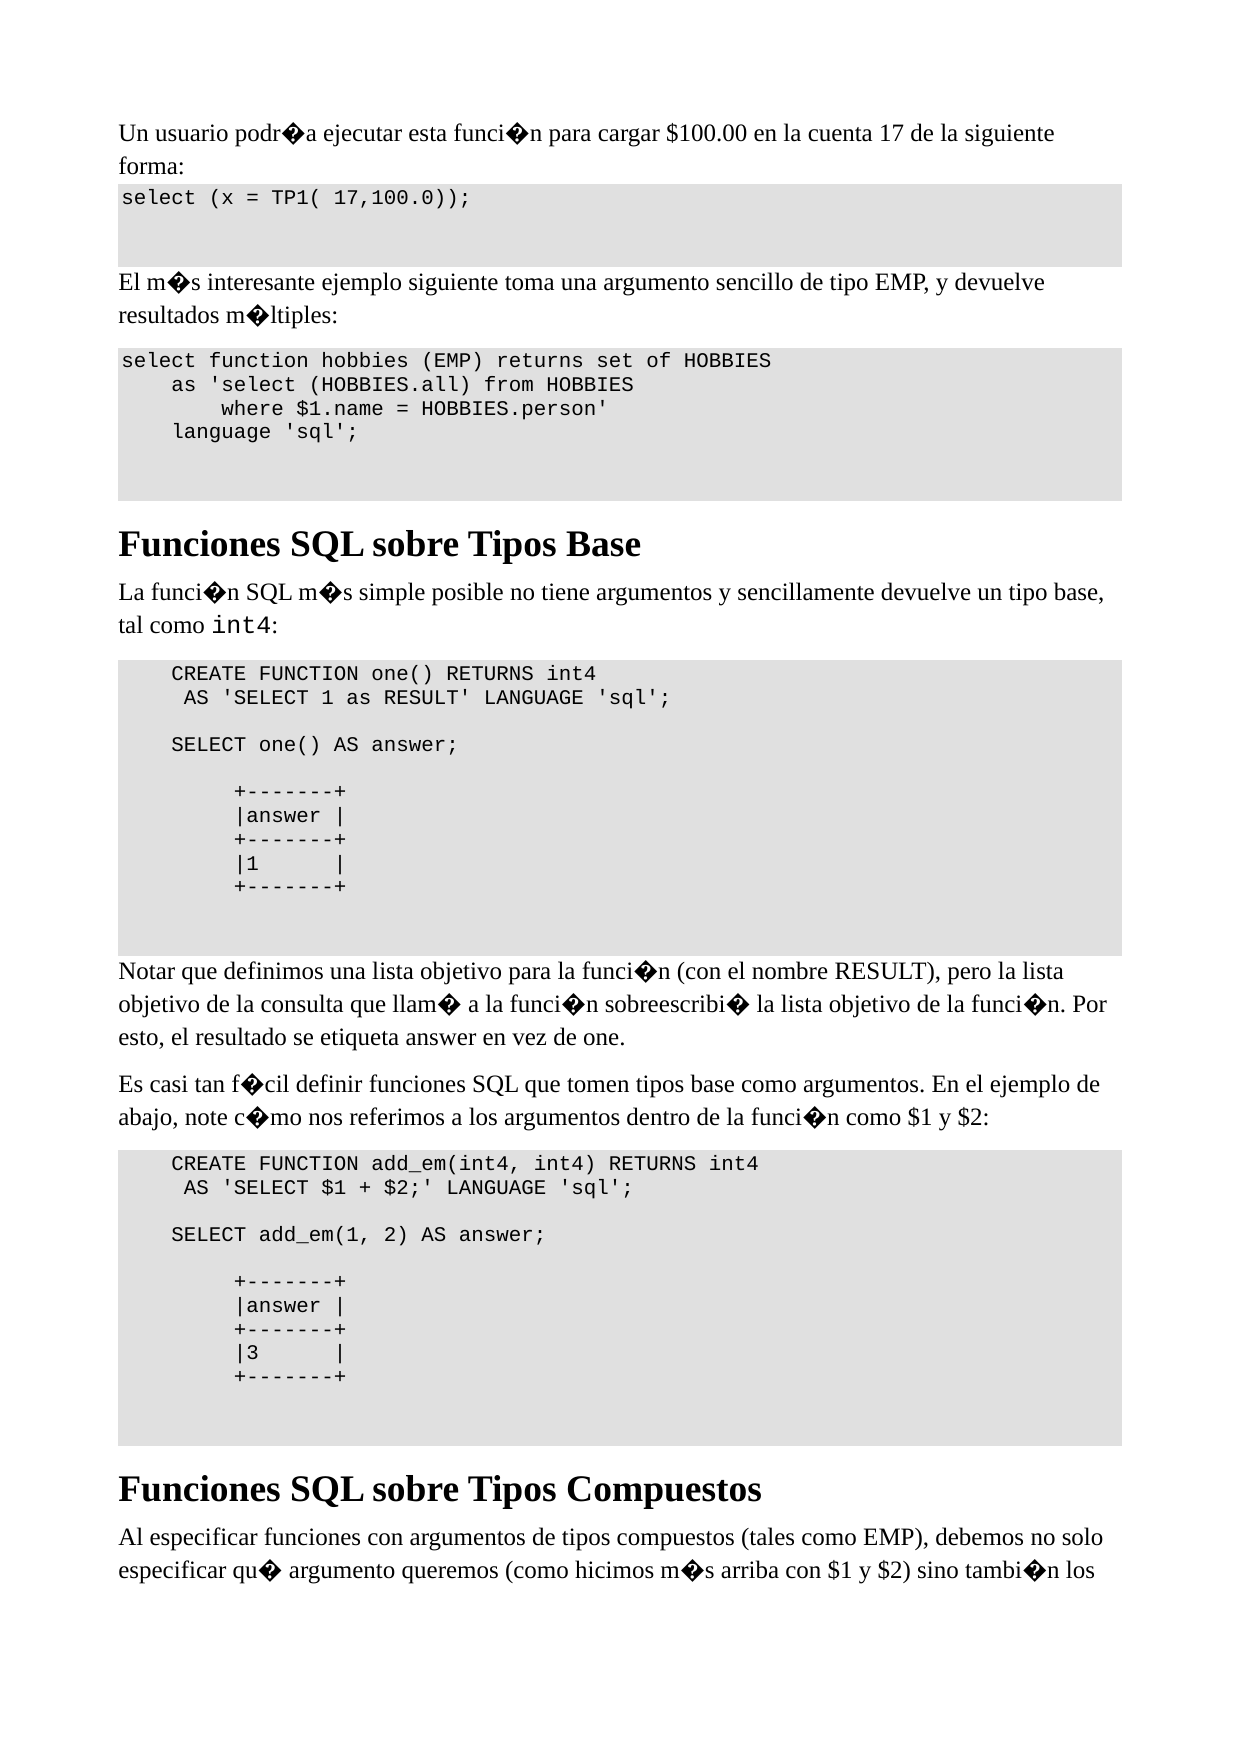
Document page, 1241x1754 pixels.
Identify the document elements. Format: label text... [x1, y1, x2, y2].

text La funci�n SQL m�s simple posible no tiene argumentos y sencillamente devuelve un tipo base, tal como int4: [118, 577, 1122, 641]
text Es casi tan f�cil definir funciones SQL que tomen tipos base como argumentos. En el ejemplo de abajo, note c�mo nos referimos a los argumentos dentro de la funci�n como $1 y $2: [118, 1069, 1122, 1131]
text Al especificar funciones con argumentos de tipos compuestos (tales como EMP), debemos no solo especificar qu� argumento queremos (como hicimos m�s arriba con $1 y $2) sino tambi�n los [118, 1522, 1122, 1584]
table_header CREATE FUNCTION add_em(int4, int4) RETURNS int4 AS 'SELECT $1 + $2;' LANGUAGE 'sql'; SELECT add_em(1, 2) AS answer; +-------+ |answer | +-------+ |3 | +-------+ [118, 1150, 1122, 1446]
table_header CREATE FUNCTION one() RETURNS int4 AS 'SELECT 1 as RESULT' LANGUAGE 'sql'; SELECT one() AS answer; +-------+ |answer | +-------+ |1 | +-------+ [118, 660, 1122, 956]
text Un usuario podr�a ejecutar esta funci�n para cargar $100.00 en la cuenta 17 de la siguiente forma: [118, 118, 1122, 180]
table_header select function hobbies (EMP) returns set of HOBBIES as 'select (HOBBIES.all) from HOBBIES where $1.name = HOBBIES.person' language 'sql'; [118, 348, 1122, 501]
text El m�s interesante ejemplo siguiente toma una argumento sencillo de tipo EMP, y devuelve resultados m�ltiples: [118, 267, 1122, 328]
text Notar que definimos una lista objetivo para la funci�n (con el nombre RESULT), pero la lista objetivo de la consulta que llam� a la funci�n sobreescribi� la lista objetivo de la funci�n. Por esto, el resultado se etiqueta answer en vez de one. [118, 956, 1122, 1051]
table_header select (x = TP1( 17,100.0)); [118, 184, 1122, 267]
subtitle Funciones SQL sobre Tipos Compuestos [118, 1466, 1122, 1509]
subtitle Funciones SQL sobre Tipos Base [118, 522, 1122, 565]
